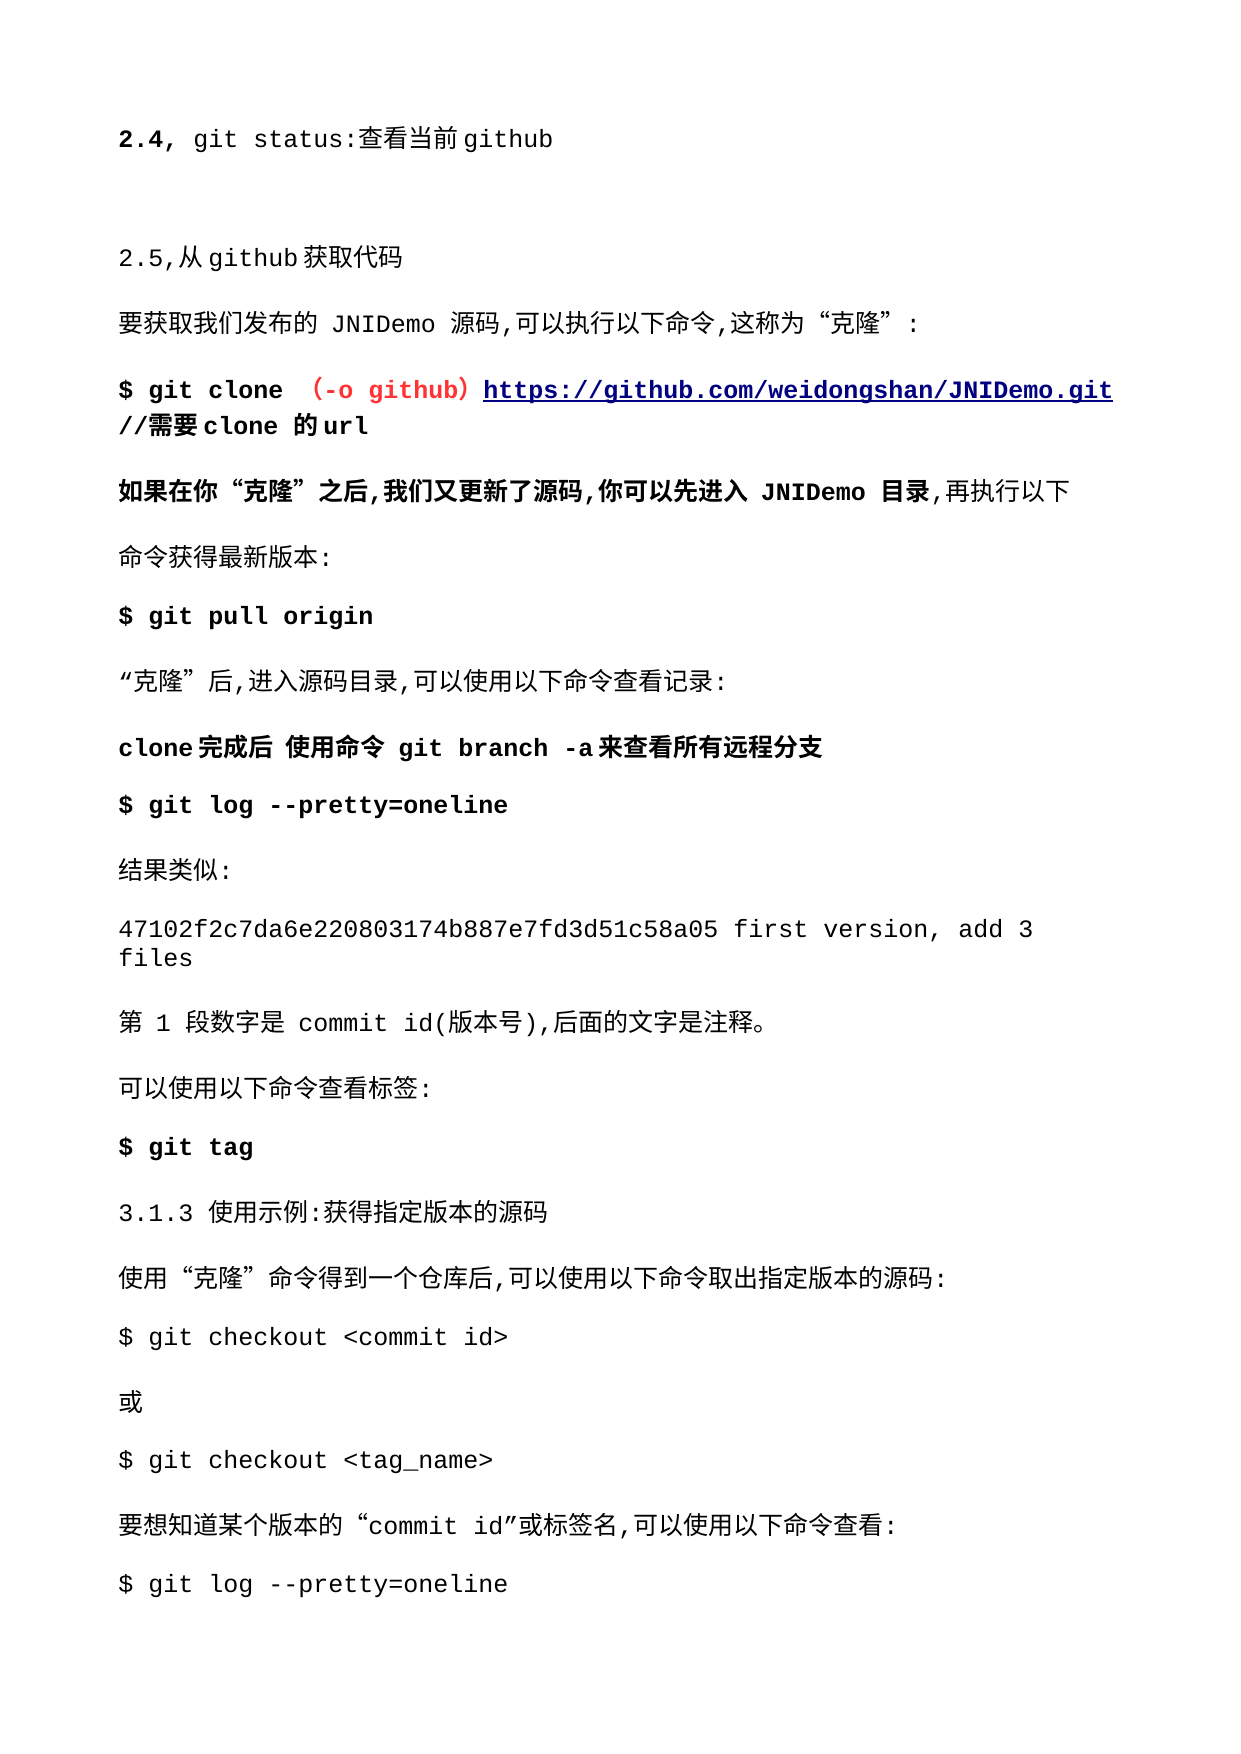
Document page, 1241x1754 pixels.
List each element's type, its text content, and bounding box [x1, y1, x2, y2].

text $ git checkout <commit id> [118, 1324, 1122, 1353]
text $ git pull origin [118, 603, 1122, 632]
text 要想知道某个版本的“commit id”或标签名,可以使用以下命令查看: [118, 1506, 1122, 1542]
text $ git log --pretty=oneline [118, 793, 1122, 821]
text “克隆”后,进入源码目录,可以使用以下命令查看记录: [118, 661, 1122, 698]
text 结果类似: [118, 851, 1122, 887]
text 第 1 段数字是 commit id(版本号),后面的文字是注释。 [118, 1003, 1122, 1039]
text 要获取我们发布的 JNIDemo 源码,可以执行以下命令,这称为“克隆”: [118, 303, 1122, 339]
text 使用“克隆”命令得到一个仓库后,可以使用以下命令取出指定版本的源码: [118, 1258, 1122, 1295]
text 如果在你“克隆”之后,我们又更新了源码,你可以先进入 JNIDemo 目录,再执行以下 [118, 471, 1122, 508]
text 2.5,从github获取代码 [118, 237, 1122, 274]
text $ git log --pretty=oneline [118, 1572, 1122, 1600]
text $ git checkout <tag_name> [118, 1448, 1122, 1476]
text $ git tag [118, 1135, 1122, 1163]
text 命令获得最新版本: [118, 537, 1122, 574]
text 3.1.3 使用示例:获得指定版本的源码 [118, 1193, 1122, 1229]
text 或 [118, 1382, 1122, 1418]
text 可以使用以下命令查看标签: [118, 1069, 1122, 1105]
text clone完成后 使用命令 git branch -a来查看所有远程分支 [118, 727, 1122, 763]
text 47102f2c7da6e220803174b887e7fd3d51c58a05 first version, add 3 files [118, 917, 1122, 973]
text 2.4, git status:查看当前github [118, 118, 1122, 154]
text $ git clone （-o github）https://github.com/weidongshan/JNIDemo.git //需要clone 的url [118, 369, 1122, 442]
